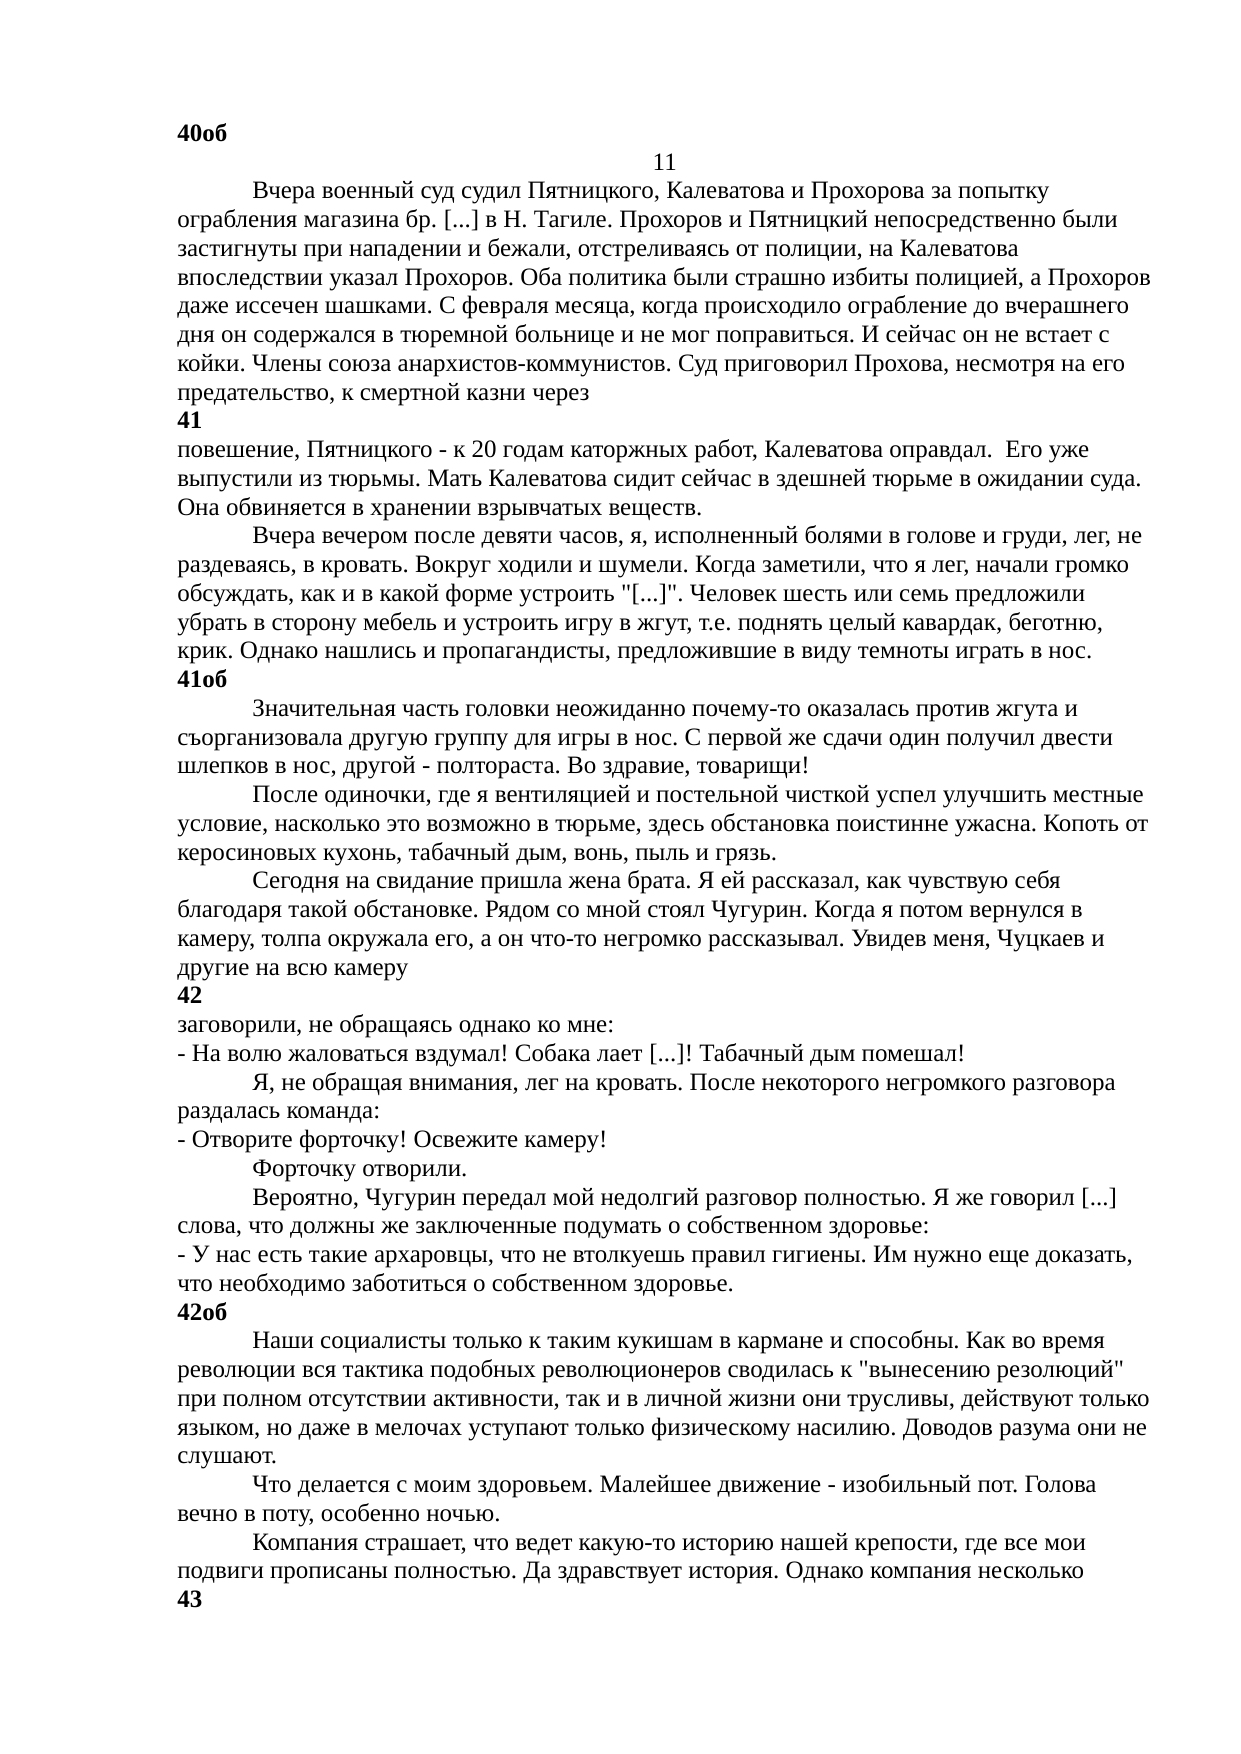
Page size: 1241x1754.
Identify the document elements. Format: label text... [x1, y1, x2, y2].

text Компания страшает, что ведет какую-то историю нашей крепости, где все мои подвиги прописаны полностью. Да здравствует история. Однако компания несколько [177, 1527, 1152, 1584]
text Я, не обращая внимания, лег на кровать. После некоторого негромкого разговора раздалась команда: [177, 1067, 1152, 1124]
text - Отворите форточку! Освежите камеру! [177, 1124, 1152, 1153]
text Что делается с моим здоровьем. Малейшее движение - изобильный пот. Голова вечно в поту, особенно ночью. [177, 1469, 1152, 1527]
text 40об [177, 118, 1152, 147]
text Вчера вечером после девяти часов, я, исполненный болями в голове и груди, лег, не раздеваясь, в кровать. Вокруг ходили и шумели. Когда заметили, что я лег, начали громко обсуждать, как и в какой форме устроить "[...]". Человек шесть или семь предложили убрать в сторону мебель и устроить игру в жгут, т.е. поднять целый кавардак, беготню, крик. Однако нашлись и пропагандисты, предложившие в виду темноты играть в нос. [177, 521, 1152, 664]
text повешение, Пятницкого - к 20 годам каторжных работ, Калеватова оправдал. Его уже выпустили из тюрьмы. Мать Калеватова сидит сейчас в здешней тюрьме в ожидании суда. Она обвиняется в хранении взрывчатых веществ. [177, 434, 1152, 521]
text - У нас есть такие архаровцы, что не втолкуешь правил гигиены. Им нужно еще доказать, что необходимо заботиться о собственном здоровье. [177, 1239, 1152, 1297]
text 11 [177, 147, 1152, 176]
text - На волю жаловаться вздумал! Собака лает [...]! Табачный дым помешал! [177, 1038, 1152, 1067]
text Форточку отворили. [177, 1153, 1152, 1182]
text После одиночки, где я вентиляцией и постельной чисткой успел улучшить местные условие, насколько это возможно в тюрьме, здесь обстановка поистинне ужасна. Копоть от керосиновых кухонь, табачный дым, вонь, пыль и грязь. [177, 779, 1152, 866]
text 42 [177, 981, 1152, 1009]
text 42об [177, 1297, 1152, 1326]
text 41об [177, 664, 1152, 693]
text 41 [177, 406, 1152, 434]
text Значительная часть головки неожиданно почему-то оказалась против жгута и съорганизовала другую группу для игры в нос. С первой же сдачи один получил двести шлепков в нос, другой - полтораста. Во здравие, товарищи! [177, 693, 1152, 779]
text Вероятно, Чугурин передал мой недолгий разговор полностью. Я же говорил [...] слова, что должны же заключенные подумать о собственном здоровье: [177, 1182, 1152, 1239]
text Вчера военный суд судил Пятницкого, Калеватова и Прохорова за попытку ограбления магазина бр. [...] в Н. Тагиле. Прохоров и Пятницкий непосредственно были застигнуты при нападении и бежали, отстреливаясь от полиции, на Калеватова впоследствии указал Прохоров. Оба политика были страшно избиты полицией, а Прохоров даже иссечен шашками. С февраля месяца, когда происходило ограбление до вчерашнего дня он содержался в тюремной больнице и не мог поправиться. И сейчас он не встает с койки. Члены союза анархистов-коммунистов. Суд приговорил Прохова, несмотря на его предательство, к смертной казни через [177, 176, 1152, 406]
text 43 [177, 1584, 1152, 1613]
text Наши социалисты только к таким кукишам в кармане и способны. Как во время революции вся тактика подобных революционеров сводилась к "вынесению резолюций" при полном отсутствии активности, так и в личной жизни они трусливы, действуют только языком, но даже в мелочах уступают только физическому насилию. Доводов разума они не слушают. [177, 1326, 1152, 1469]
text Сегодня на свидание пришла жена брата. Я ей рассказал, как чувствую себя благодаря такой обстановке. Рядом со мной стоял Чугурин. Когда я потом вернулся в камеру, толпа окружала его, а он что-то негромко рассказывал. Увидев меня, Чуцкаев и другие на всю камеру [177, 866, 1152, 981]
text заговорили, не обращаясь однако ко мне: [177, 1009, 1152, 1038]
